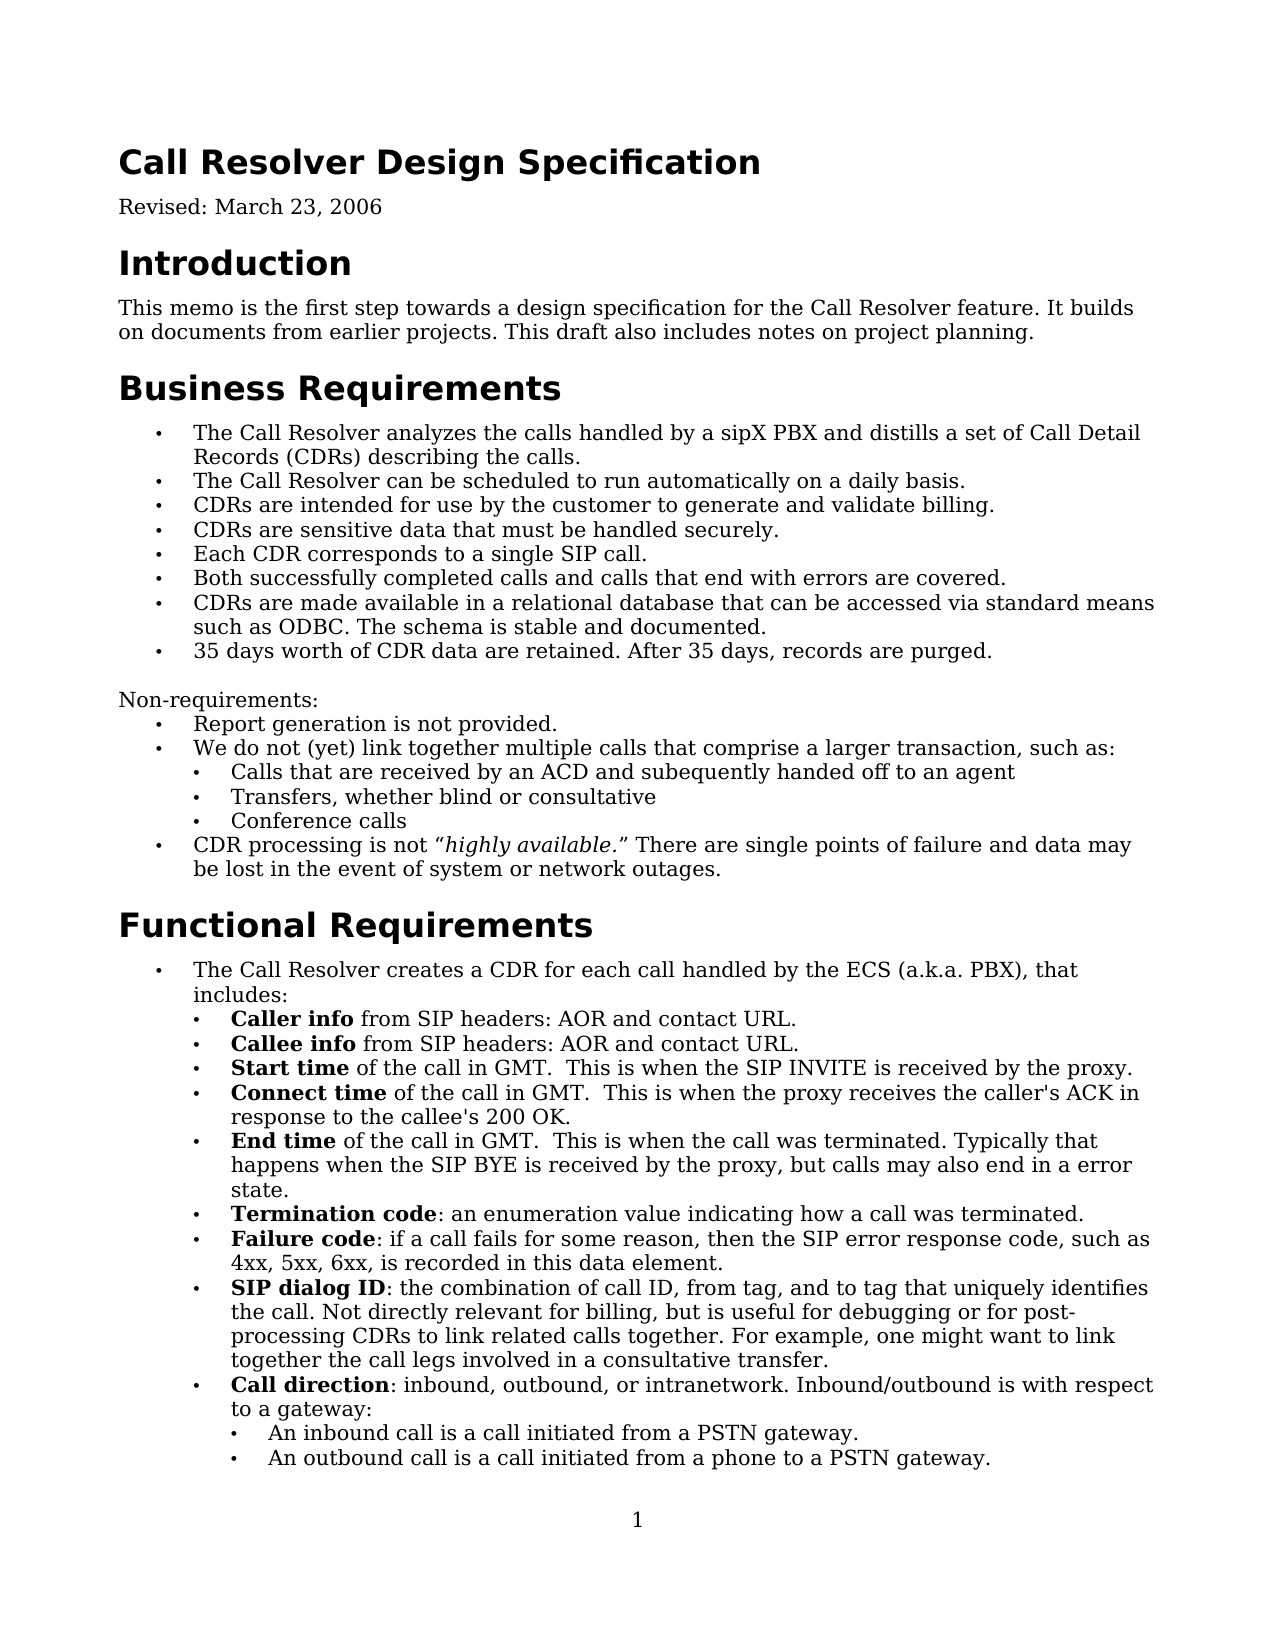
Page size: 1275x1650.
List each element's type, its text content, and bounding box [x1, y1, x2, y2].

subtitle Call Resolver Design Specification [118, 143, 1157, 182]
subtitle Functional Requirements [118, 907, 1157, 946]
list End time of the call in GMT. This is when the call was terminated. Typically that happens when the SIP BYE is received by the proxy, but calls may also end in a error state. [193, 1129, 1157, 1202]
list Caller info from SIP headers: AOR and contact URL. [193, 1007, 1157, 1031]
list The Call Resolver can be scheduled to run automatically on a daily basis. [156, 469, 1157, 493]
list CDR processing is not “highly available.” There are single points of failure and data may be lost in the event of system or network outages. [156, 833, 1157, 882]
list Start time of the call in GMT. This is when the SIP INVITE is received by the proxy. [193, 1056, 1157, 1080]
list Each CDR corresponds to a single SIP call. [156, 542, 1157, 566]
list Calls that are received by an ACD and subequently handed off to an agent [193, 760, 1157, 785]
list The Call Resolver analyzes the calls handled by a sipX PBX and distills a set of Call Detail Records (CDRs) describing the calls. [156, 421, 1157, 469]
list CDRs are sensitive data that must be handled securely. [156, 518, 1157, 542]
list Failure code: if a call fails for some reason, then the SIP error response code, such as 4xx, 5xx, 6xx, is recorded in this data element. [193, 1227, 1157, 1275]
list Connect time of the call in GMT. This is when the proxy receives the caller's ACK in response to the callee's 200 OK. [193, 1080, 1157, 1129]
list We do not (yet) link together multiple calls that comprise a larger transaction, such as: [156, 736, 1157, 760]
text Revised: March 23, 2006 [118, 195, 1157, 219]
list Termination code: an enumeration value indicating how a call was terminated. [193, 1202, 1157, 1227]
list An outbound call is a call initiated from a phone to a PSTN gateway. [231, 1446, 1157, 1470]
list 35 days worth of CDR data are retained. After 35 days, records are purged. [156, 639, 1157, 663]
list The Call Resolver creates a CDR for each call handled by the ECS (a.k.a. PBX), that includes: [156, 958, 1157, 1007]
text This memo is the first step towards a design specification for the Call Resolver feature. It builds on documents from earlier projects. This draft also includes notes on project planning. [118, 296, 1157, 344]
list An inbound call is a call initiated from a PSTN gateway. [231, 1421, 1157, 1446]
list Call direction: inbound, outbound, or intranetwork. Inbound/outbound is with respect to a gateway: [193, 1373, 1157, 1421]
subtitle Introduction [118, 244, 1157, 283]
list SIP dialog ID: the combination of call ID, from tag, and to tag that uniquely identifies the call. Not directly relevant for billing, but is useful for debugging or for post-processing CDRs to link related calls together. For example, one might want to link together the call legs involved in a consultative transfer. [193, 1275, 1157, 1373]
list Conference calls [193, 809, 1157, 833]
list Report generation is not provided. [156, 712, 1157, 736]
list CDRs are intended for use by the customer to generate and validate billing. [156, 493, 1157, 518]
list Transfers, whether blind or consultative [193, 785, 1157, 809]
subtitle Business Requirements [118, 369, 1157, 408]
list Callee info from SIP headers: AOR and contact URL. [193, 1031, 1157, 1056]
list CDRs are made available in a relational database that can be accessed via standard means such as ODBC. The schema is stable and documented. [156, 591, 1157, 639]
text Non-requirements: [118, 688, 1157, 712]
list Both successfully completed calls and calls that end with errors are covered. [156, 566, 1157, 591]
